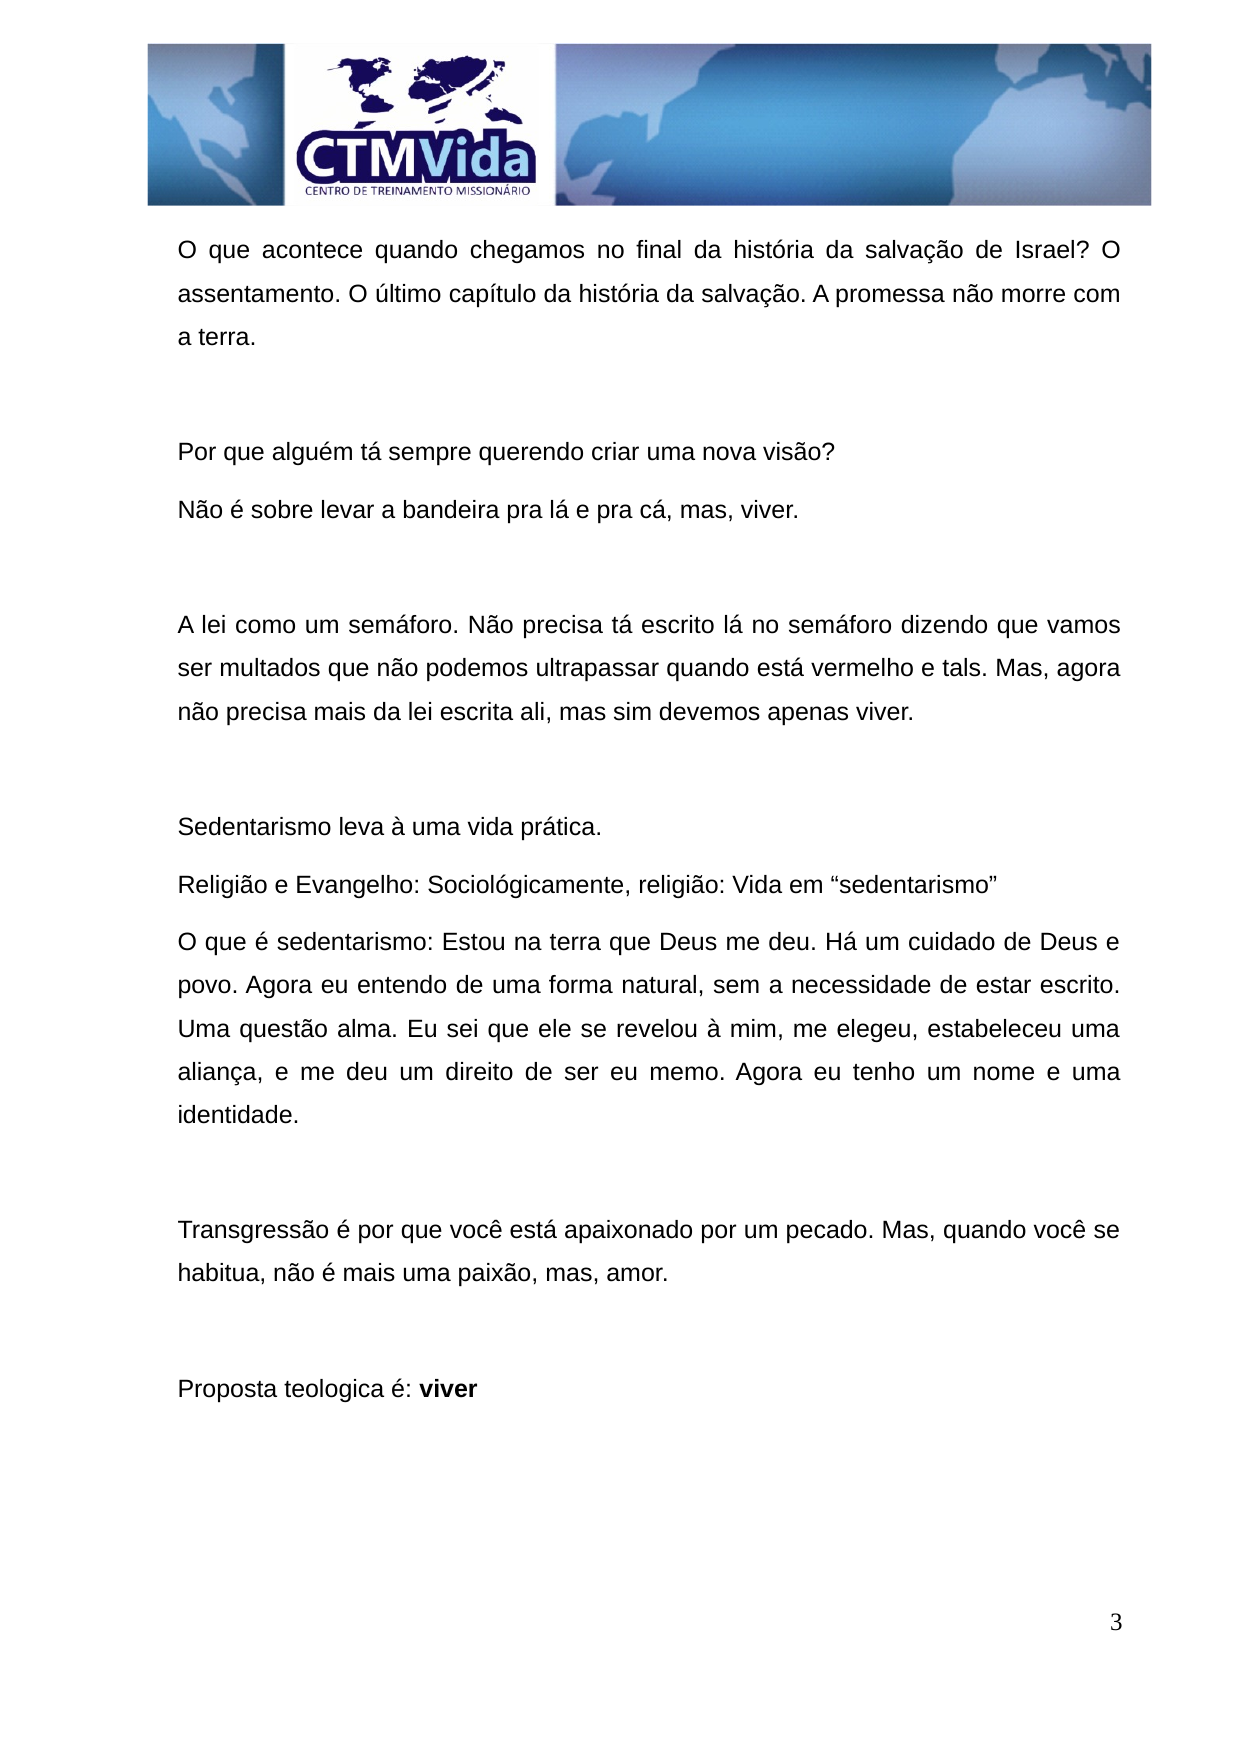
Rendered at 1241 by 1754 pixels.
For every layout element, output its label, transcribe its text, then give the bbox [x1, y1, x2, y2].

picture [147, 43, 1152, 206]
text Por que alguém tá sempre querendo criar uma nova visão? [177, 437, 1122, 466]
text Sedentarismo leva à uma vida prática. [177, 812, 1122, 841]
text O que acontece quando chegamos no final da história da salvação de Israel? O assentamento. O último capítulo da história da salvação. A promessa não morre com a terra. [177, 235, 1122, 350]
text O que é sedentarismo: Estou na terra que Deus me deu. Há um cuidado de Deus e povo. Agora eu entendo de uma forma natural, sem a necessidade de estar escrito. Uma questão alma. Eu sei que ele se revelou à mim, me elegeu, estabeleceu uma aliança, e me deu um direito de ser eu memo. Agora eu tenho um nome e uma identidade. [177, 927, 1122, 1128]
text Transgressão é por que você está apaixonado por um pecado. Mas, quando você se habitua, não é mais uma paixão, mas, amor. [177, 1215, 1122, 1287]
text Religião e Evangelho: Sociológicamente, religião: Vida em “sedentarismo” [177, 869, 1122, 898]
text A lei como um semáforo. Não precisa tá escrito lá no semáforo dizendo que vamos ser multados que não podemos ultrapassar quando está vermelho e tals. Mas, agora não precisa mais da lei escrita ali, mas sim devemos apenas viver. [177, 610, 1122, 725]
text Não é sobre levar a bandeira pra lá e pra cá, mas, viver. [177, 495, 1122, 523]
text Proposta teologica é: viver [177, 1374, 1122, 1402]
